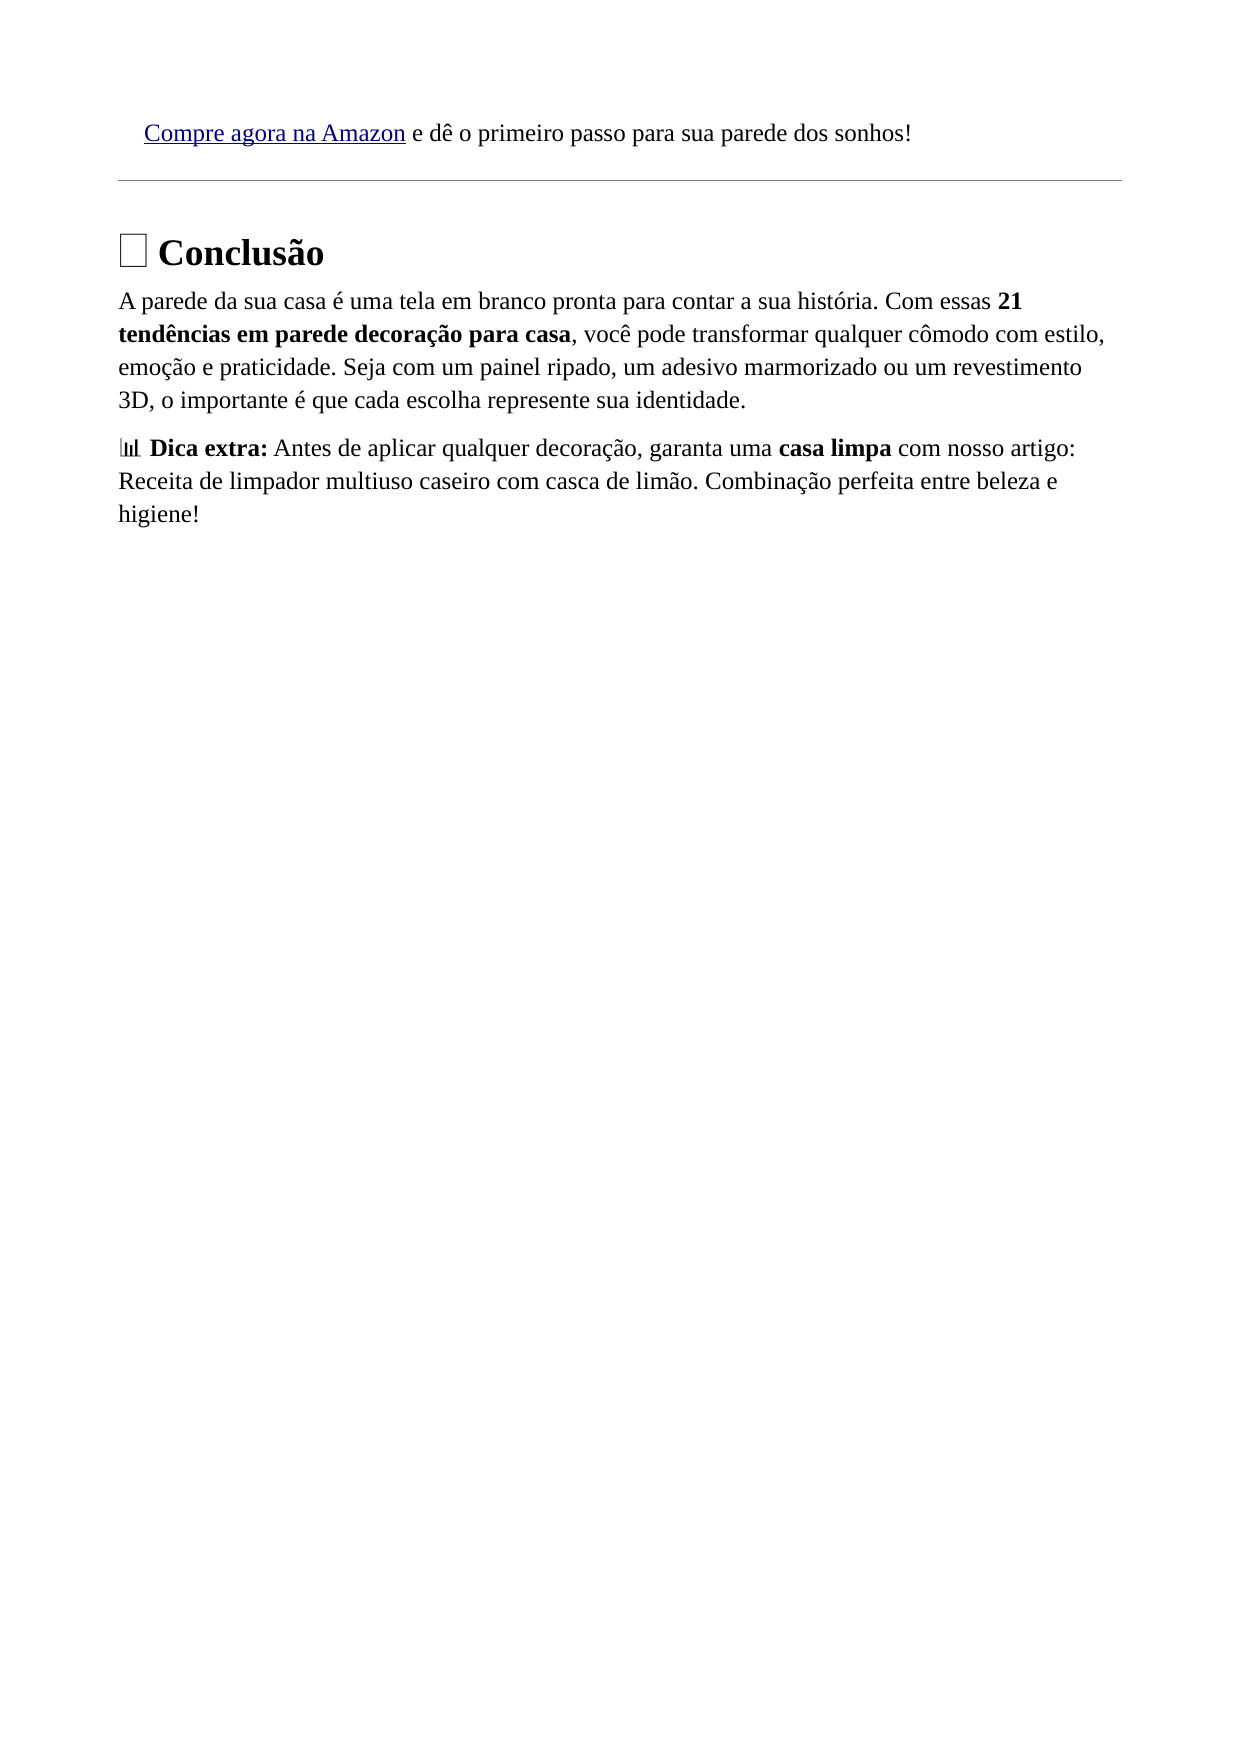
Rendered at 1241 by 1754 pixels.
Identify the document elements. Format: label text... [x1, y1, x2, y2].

subtitle 🗌 Conclusão [118, 231, 1122, 274]
text 📊 Dica extra: Antes de aplicar qualquer decoração, garanta uma casa limpa com nosso artigo: Receita de limpador multiuso caseiro com casca de limão. Combinação perfeita entre beleza e higiene! [118, 433, 1122, 528]
text 🔗 Compre agora na Amazon e dê o primeiro passo para sua parede dos sonhos! [118, 118, 1122, 147]
text A parede da sua casa é uma tela em branco pronta para contar a sua história. Com essas 21 tendências em parede decoração para casa, você pode transformar qualquer cômodo com estilo, emoção e praticidade. Seja com um painel ripado, um adesivo marmorizado ou um revestimento 3D, o importante é que cada escolha represente sua identidade. [118, 286, 1122, 414]
